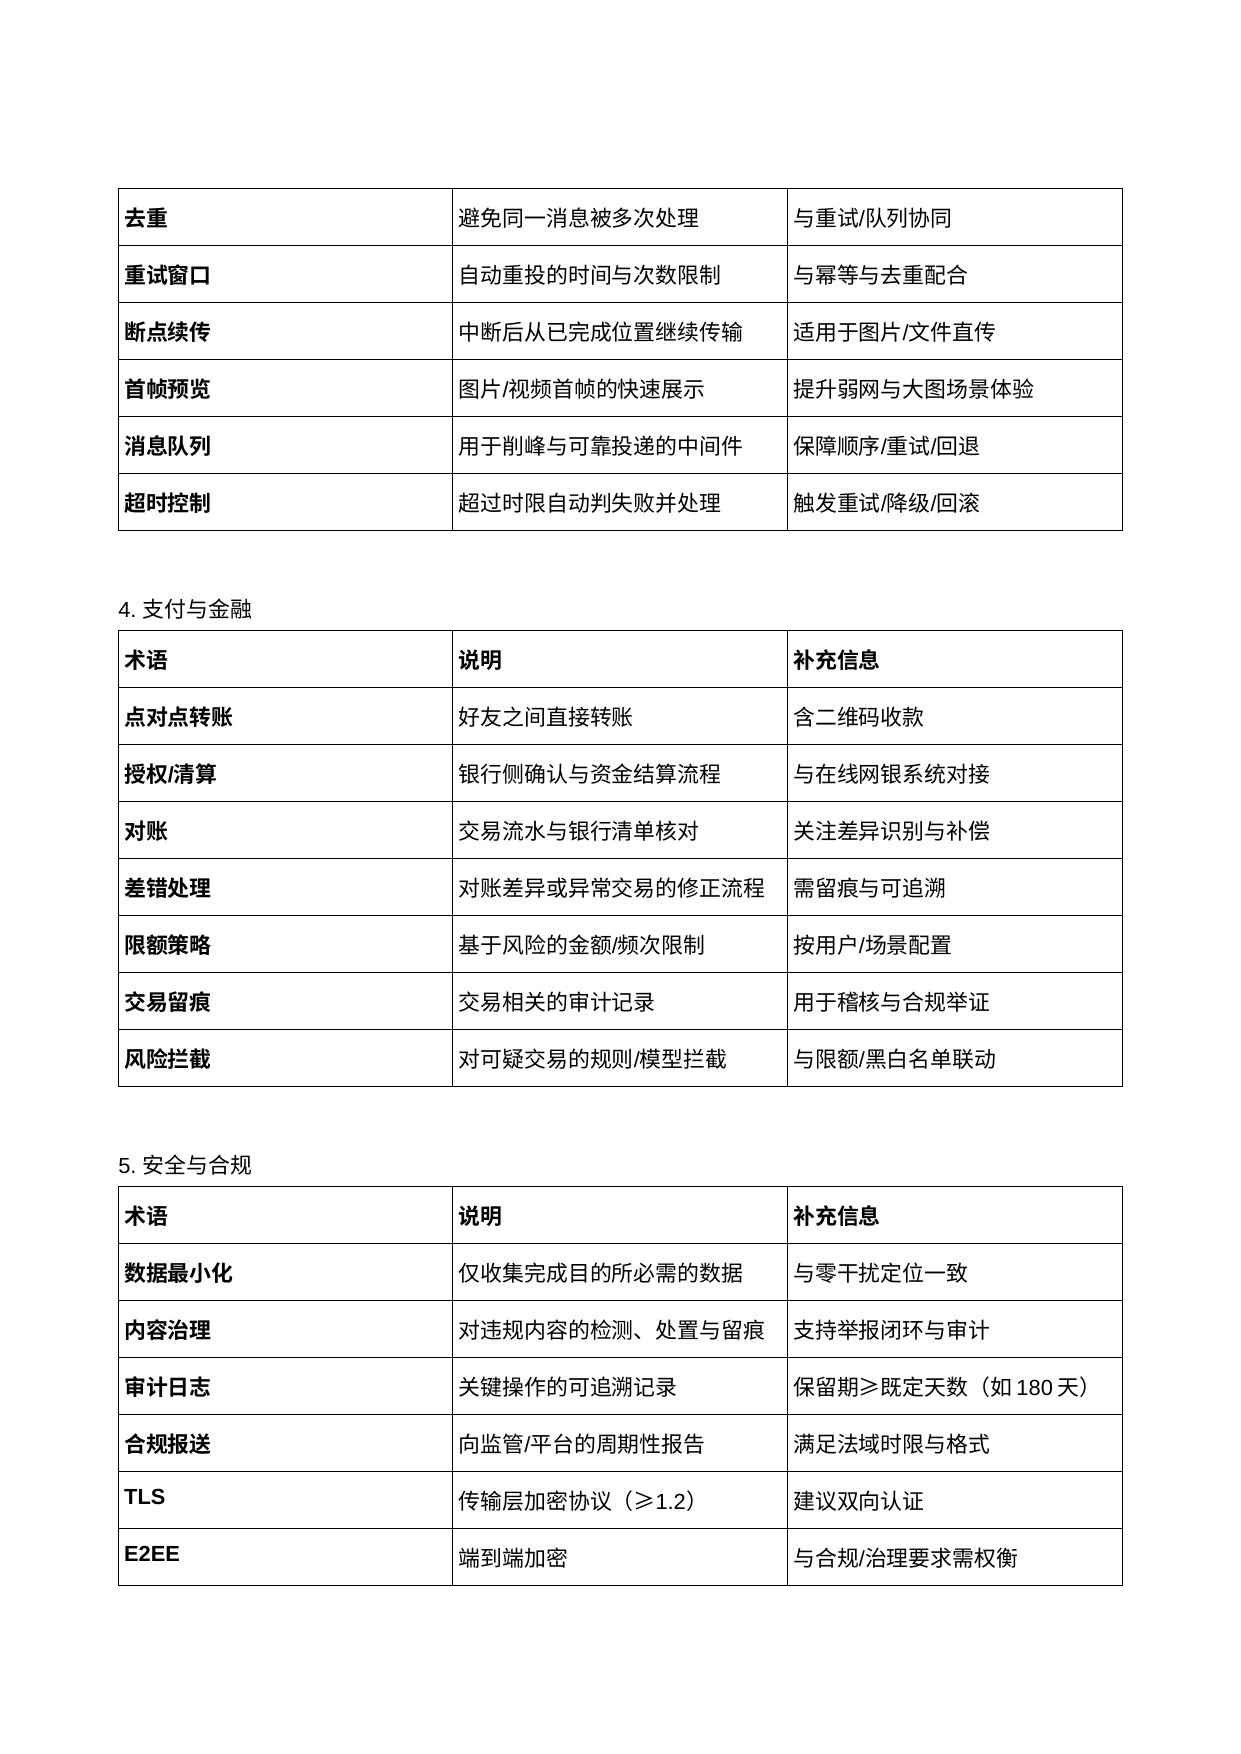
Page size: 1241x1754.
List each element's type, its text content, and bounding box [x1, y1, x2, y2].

table_header 补充信息 [788, 1187, 1122, 1243]
table_cell 保障顺序/重试/回退 [788, 417, 1122, 473]
table_cell TLS [119, 1472, 452, 1528]
table_cell 提升弱网与大图场景体验 [788, 360, 1122, 416]
table_cell 含二维码收款 [788, 688, 1122, 744]
table_cell 审计日志 [119, 1358, 452, 1414]
table_cell 授权/清算 [119, 745, 452, 801]
table_cell 端到端加密 [453, 1529, 787, 1585]
table_cell 对账 [119, 802, 452, 858]
table_cell 中断后从已完成位置继续传输 [453, 303, 787, 359]
table_cell 消息队列 [119, 417, 452, 473]
table_cell 好友之间直接转账 [453, 688, 787, 744]
table_cell 重试窗口 [119, 246, 452, 302]
table_cell 图片/视频首帧的快速展示 [453, 360, 787, 416]
table_cell 对账差异或异常交易的修正流程 [453, 859, 787, 915]
subtitle 安全与合规 [118, 1148, 1122, 1179]
table_cell 用于削峰与可靠投递的中间件 [453, 417, 787, 473]
table_cell 自动重投的时间与次数限制 [453, 246, 787, 302]
table_cell 风险拦截 [119, 1030, 452, 1086]
table_cell 基于风险的金额/频次限制 [453, 916, 787, 972]
table_cell 向监管/平台的周期性报告 [453, 1415, 787, 1471]
table_cell 支持举报闭环与审计 [788, 1301, 1122, 1357]
table_cell 满足法域时限与格式 [788, 1415, 1122, 1471]
table_cell 去重 [119, 189, 452, 245]
table_cell 适用于图片/文件直传 [788, 303, 1122, 359]
table_cell 关键操作的可追溯记录 [453, 1358, 787, 1414]
table_cell 与重试/队列协同 [788, 189, 1122, 245]
table_cell 触发重试/降级/回滚 [788, 474, 1122, 530]
table_cell 点对点转账 [119, 688, 452, 744]
table_header 说明 [453, 1187, 787, 1243]
table_cell 内容治理 [119, 1301, 452, 1357]
table_cell 限额策略 [119, 916, 452, 972]
table_cell 超时控制 [119, 474, 452, 530]
table_cell 避免同一消息被多次处理 [453, 189, 787, 245]
table_cell 仅收集完成目的所必需的数据 [453, 1244, 787, 1300]
table_header 术语 [119, 1187, 452, 1243]
table_cell 断点续传 [119, 303, 452, 359]
table_cell 与合规/治理要求需权衡 [788, 1529, 1122, 1585]
table_cell 与限额/黑白名单联动 [788, 1030, 1122, 1086]
table_cell 建议双向认证 [788, 1472, 1122, 1528]
table_cell 银行侧确认与资金结算流程 [453, 745, 787, 801]
table_cell 合规报送 [119, 1415, 452, 1471]
table_header 补充信息 [788, 631, 1122, 687]
table_cell 超过时限自动判失败并处理 [453, 474, 787, 530]
table_cell 交易留痕 [119, 973, 452, 1029]
table_cell E2EE [119, 1529, 452, 1585]
table_cell 保留期≥既定天数（如180天） [788, 1358, 1122, 1414]
table_cell 与幂等与去重配合 [788, 246, 1122, 302]
table_cell 数据最小化 [119, 1244, 452, 1300]
table_cell 需留痕与可追溯 [788, 859, 1122, 915]
table_cell 对违规内容的检测、处置与留痕 [453, 1301, 787, 1357]
table_cell 差错处理 [119, 859, 452, 915]
table_cell 传输层加密协议（≥1.2） [453, 1472, 787, 1528]
subtitle 支付与金融 [118, 592, 1122, 623]
table_cell 按用户/场景配置 [788, 916, 1122, 972]
table_cell 与零干扰定位一致 [788, 1244, 1122, 1300]
table_cell 交易相关的审计记录 [453, 973, 787, 1029]
table_cell 用于稽核与合规举证 [788, 973, 1122, 1029]
table_cell 关注差异识别与补偿 [788, 802, 1122, 858]
table_cell 首帧预览 [119, 360, 452, 416]
table_header 说明 [453, 631, 787, 687]
table_cell 对可疑交易的规则/模型拦截 [453, 1030, 787, 1086]
table_cell 与在线网银系统对接 [788, 745, 1122, 801]
table_header 术语 [119, 631, 452, 687]
table_cell 交易流水与银行清单核对 [453, 802, 787, 858]
